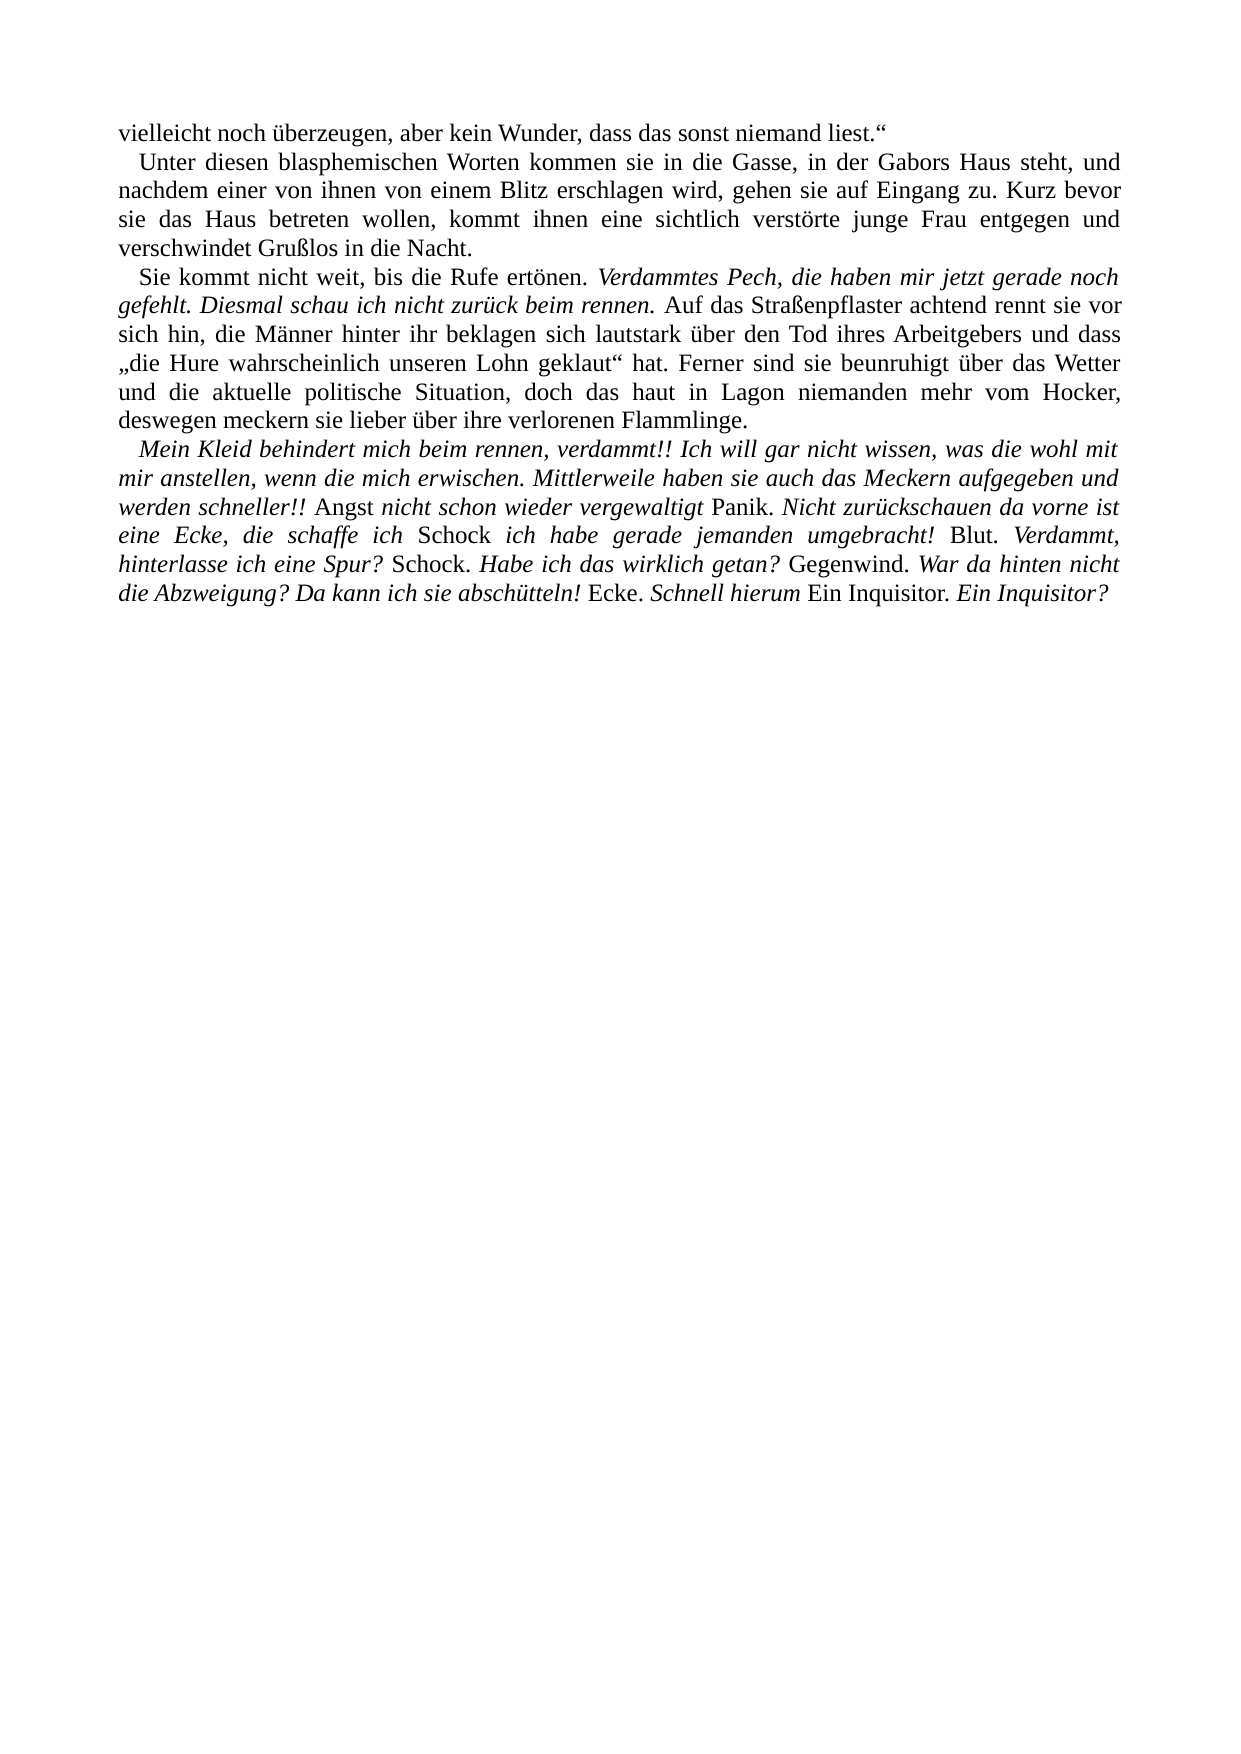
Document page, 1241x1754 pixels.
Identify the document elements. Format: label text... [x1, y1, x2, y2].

text Unter diesen blasphemischen Worten kommen sie in die Gasse, in der Gabors Haus steht, und nachdem einer von ihnen von einem Blitz erschlagen wird, gehen sie auf Eingang zu. Kurz bevor sie das Haus betreten wollen, kommt ihnen eine sichtlich verstörte junge Frau entgegen und verschwindet Grußlos in die Nacht. [118, 147, 1122, 262]
text Mein Kleid behindert mich beim rennen, verdammt!! Ich will gar nicht wissen, was die wohl mit mir anstellen, wenn die mich erwischen. Mittlerweile haben sie auch das Meckern aufgegeben und werden schneller!! Angst nicht schon wieder vergewaltigt Panik. Nicht zurückschauen da vorne ist eine Ecke, die schaffe ich Schock ich habe gerade jemanden umgebracht! Blut. Verdammt, hinterlasse ich eine Spur? Schock. Habe ich das wirklich getan? Gegenwind. War da hinten nicht die Abzweigung? Da kann ich sie abschütteln! Ecke. Schnell hierum Ein Inquisitor. Ein Inquisitor? [118, 434, 1122, 607]
text vielleicht noch überzeugen, aber kein Wunder, dass das sonst niemand liest.“ [118, 118, 1122, 147]
text Sie kommt nicht weit, bis die Rufe ertönen. Verdammtes Pech, die haben mir jetzt gerade noch gefehlt. Diesmal schau ich nicht zurück beim rennen. Auf das Straßenpflaster achtend rennt sie vor sich hin, die Männer hinter ihr beklagen sich lautstark über den Tod ihres Arbeitgebers und dass „die Hure wahrscheinlich unseren Lohn geklaut“ hat. Ferner sind sie beunruhigt über das Wetter und die aktuelle politische Situation, doch das haut in Lagon niemanden mehr vom Hocker, deswegen meckern sie lieber über ihre verlorenen Flammlinge. [118, 262, 1122, 434]
